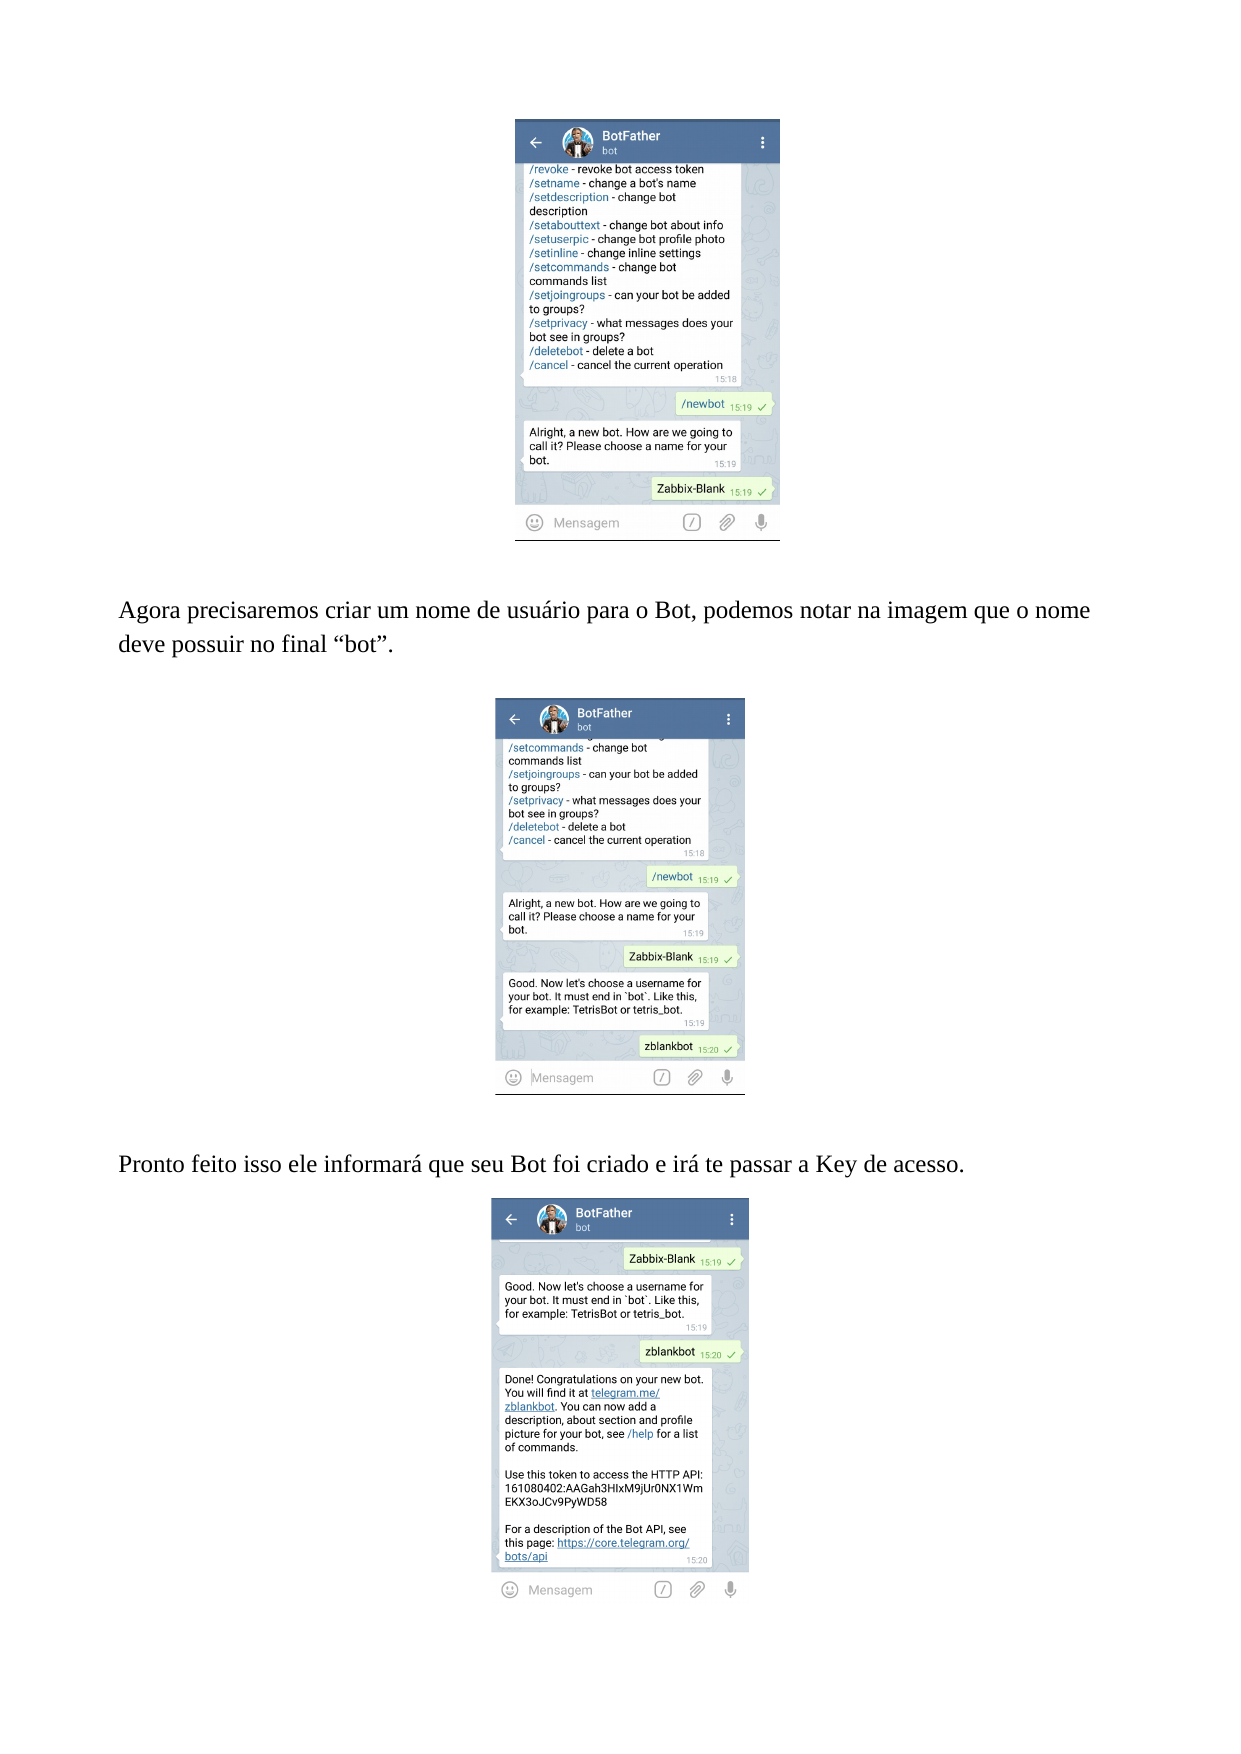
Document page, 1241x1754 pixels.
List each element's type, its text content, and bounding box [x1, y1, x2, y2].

picture [491, 1198, 749, 1605]
picture [515, 119, 780, 541]
text Pronto feito isso ele informará que seu Bot foi criado e irá te passar a Key de acesso. [118, 1149, 1122, 1178]
text Agora precisaremos criar um nome de usuário para o Bot, podemos notar na imagem que o nome deve possuir no final “bot”. [118, 595, 1122, 658]
picture [495, 698, 745, 1095]
